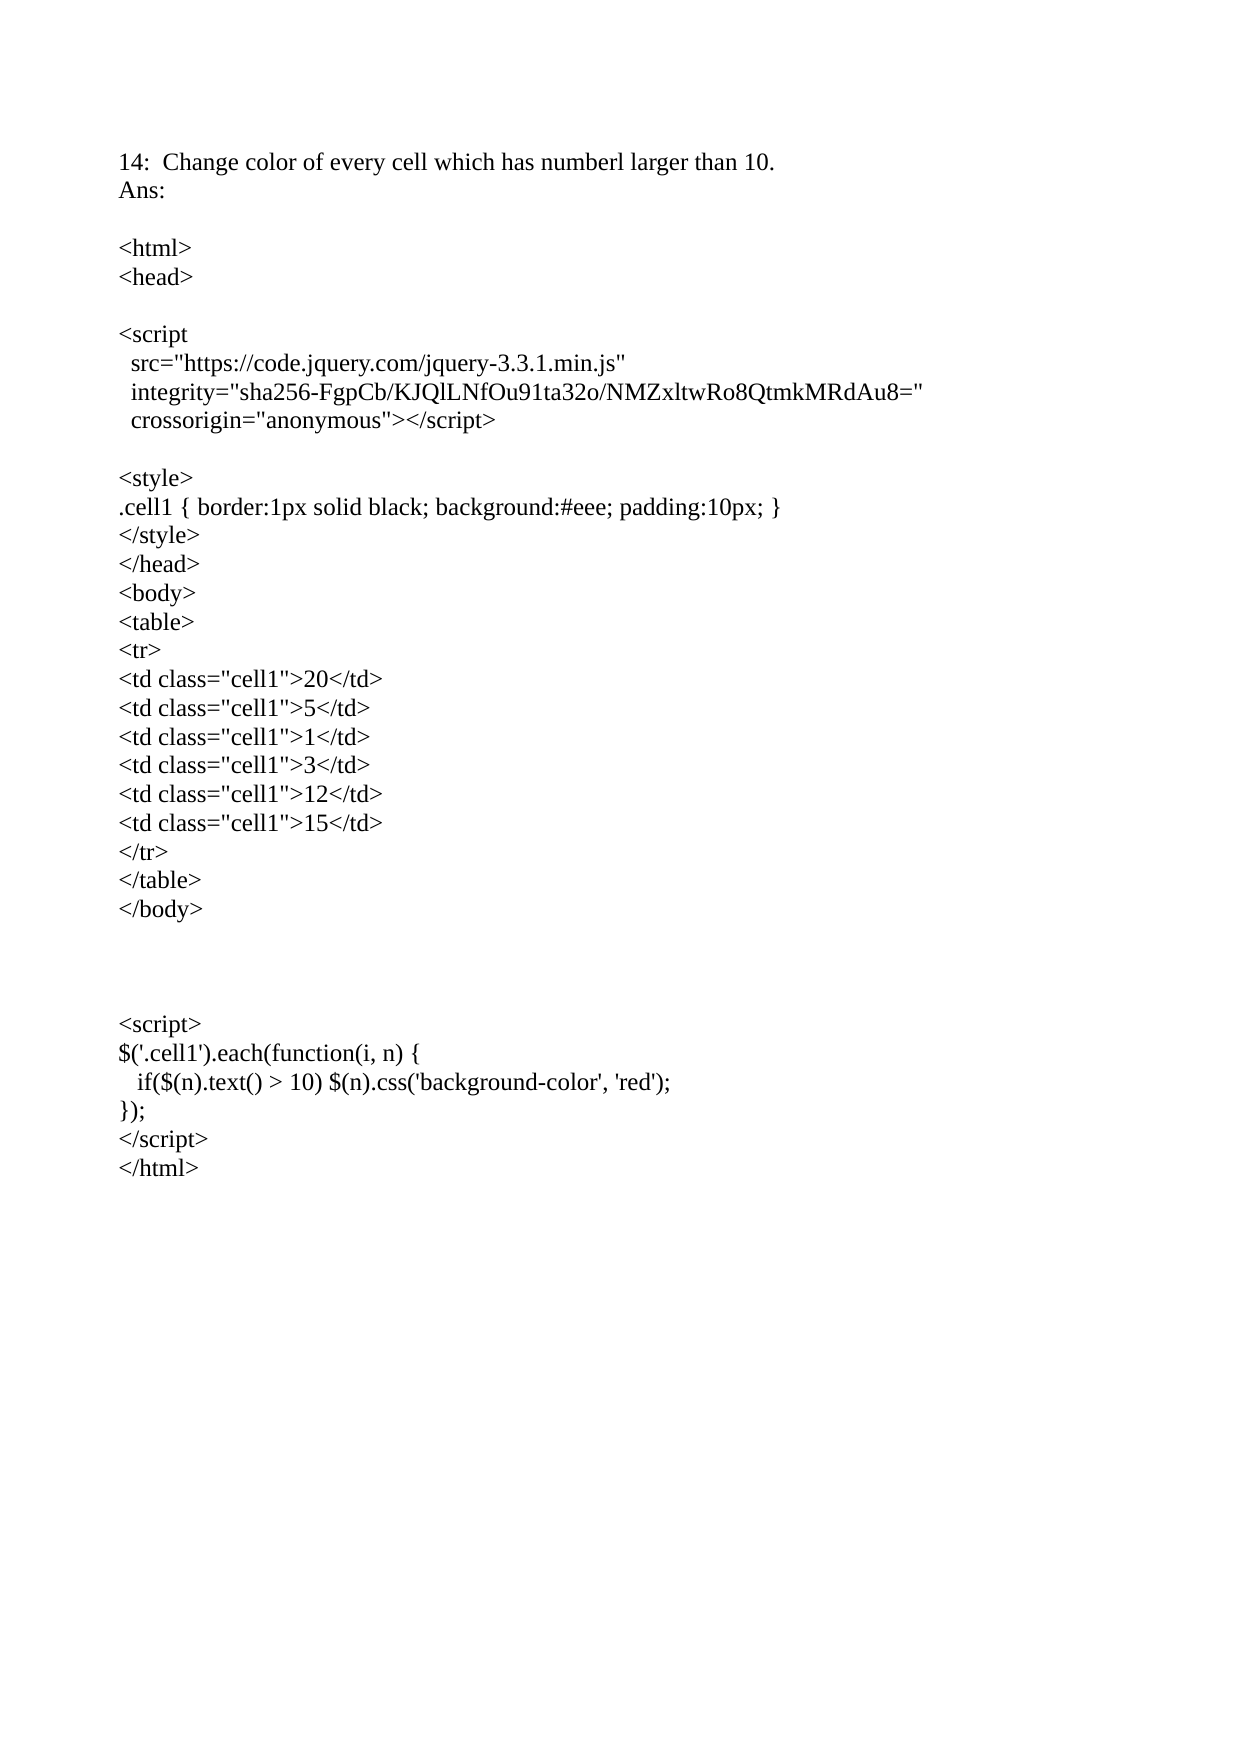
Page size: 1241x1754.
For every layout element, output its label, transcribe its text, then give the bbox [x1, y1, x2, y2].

text <body> [118, 578, 1122, 607]
text <td class="cell1">5</td> [118, 693, 1122, 722]
text </body> [118, 894, 1122, 923]
text </html> [118, 1153, 1122, 1182]
text Ans: [118, 176, 1122, 204]
text <head> [118, 262, 1122, 291]
text <style> [118, 463, 1122, 492]
text $('.cell1').each(function(i, n) { [118, 1038, 1122, 1067]
text integrity="sha256-FgpCb/KJQlLNfOu91ta32o/NMZxltwRo8QtmkMRdAu8=" [118, 377, 1122, 406]
text <table> [118, 607, 1122, 636]
text </table> [118, 866, 1122, 894]
text </head> [118, 549, 1122, 578]
text <td class="cell1">3</td> [118, 751, 1122, 779]
text <td class="cell1">12</td> [118, 779, 1122, 808]
text <script> [118, 1009, 1122, 1038]
text <tr> [118, 636, 1122, 664]
text </tr> [118, 837, 1122, 866]
text </script> [118, 1124, 1122, 1153]
text <html> [118, 233, 1122, 262]
text }); [118, 1096, 1122, 1124]
text </style> [118, 521, 1122, 549]
text if($(n).text() > 10) $(n).css('background-color', 'red'); [118, 1067, 1122, 1096]
text .cell1 { border:1px solid black; background:#eee; padding:10px; } [118, 492, 1122, 521]
text 14: Change color of every cell which has numberl larger than 10. [118, 147, 1122, 176]
text <td class="cell1">15</td> [118, 808, 1122, 837]
text src="https://code.jquery.com/jquery-3.3.1.min.js" [118, 348, 1122, 377]
text <script [118, 319, 1122, 348]
text <td class="cell1">20</td> [118, 664, 1122, 693]
text crossorigin="anonymous"></script> [118, 406, 1122, 434]
text <td class="cell1">1</td> [118, 722, 1122, 751]
